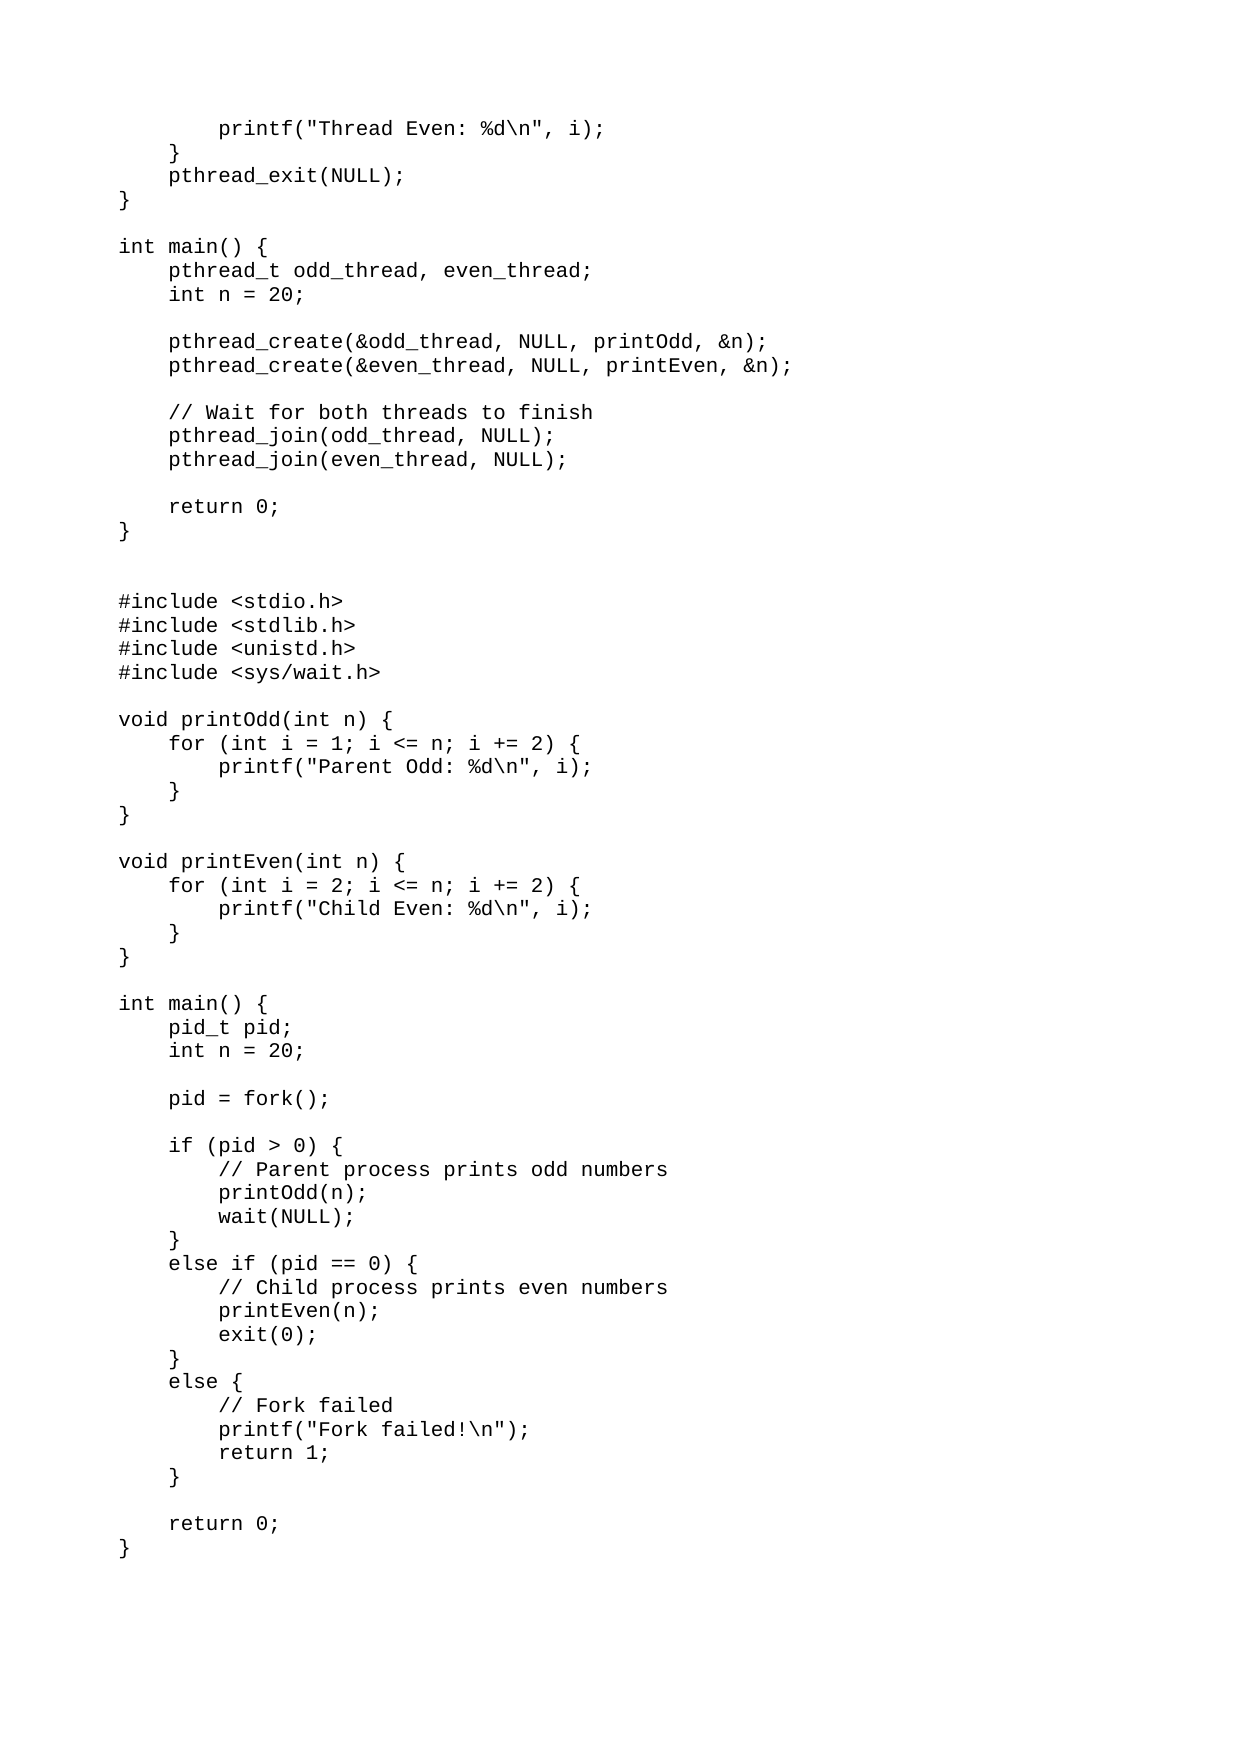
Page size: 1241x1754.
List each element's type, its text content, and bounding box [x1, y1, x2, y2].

text printf("Thread Even: %d\n", i); [118, 118, 1122, 142]
text #include <stdio.h> [118, 591, 1122, 615]
text for (int i = 1; i <= n; i += 2) { [118, 733, 1122, 757]
text #include <stdlib.h> [118, 615, 1122, 638]
text pthread_exit(NULL); [118, 165, 1122, 189]
text } [118, 189, 1122, 213]
text pthread_create(&odd_thread, NULL, printOdd, &n); [118, 331, 1122, 354]
text void printOdd(int n) { [118, 709, 1122, 733]
text pthread_join(odd_thread, NULL); [118, 426, 1122, 449]
text // Parent process prints odd numbers [118, 1158, 1122, 1182]
text // Fork failed [118, 1395, 1122, 1419]
text } [118, 142, 1122, 165]
text } [118, 804, 1122, 827]
text int main() { [118, 236, 1122, 260]
text printf("Child Even: %d\n", i); [118, 898, 1122, 922]
text printf("Parent Odd: %d\n", i); [118, 757, 1122, 780]
text printEven(n); [118, 1300, 1122, 1324]
text #include <sys/wait.h> [118, 662, 1122, 686]
text pid = fork(); [118, 1088, 1122, 1111]
text return 0; [118, 1513, 1122, 1537]
text wait(NULL); [118, 1206, 1122, 1229]
text } [118, 520, 1122, 544]
text printf("Fork failed!\n"); [118, 1419, 1122, 1442]
text } [118, 922, 1122, 946]
text return 0; [118, 496, 1122, 520]
text } [118, 1537, 1122, 1561]
text // Child process prints even numbers [118, 1277, 1122, 1300]
text } [118, 946, 1122, 969]
text printOdd(n); [118, 1182, 1122, 1206]
text pthread_t odd_thread, even_thread; [118, 260, 1122, 284]
text void printEven(int n) { [118, 851, 1122, 875]
text } [118, 1466, 1122, 1489]
text pthread_join(even_thread, NULL); [118, 449, 1122, 473]
text if (pid > 0) { [118, 1135, 1122, 1158]
text } [118, 780, 1122, 804]
text int main() { [118, 993, 1122, 1017]
text // Wait for both threads to finish [118, 402, 1122, 426]
text return 1; [118, 1442, 1122, 1466]
text else if (pid == 0) { [118, 1253, 1122, 1277]
text int n = 20; [118, 1040, 1122, 1064]
text #include <unistd.h> [118, 638, 1122, 662]
text for (int i = 2; i <= n; i += 2) { [118, 875, 1122, 898]
text else { [118, 1371, 1122, 1395]
text int n = 20; [118, 284, 1122, 307]
text exit(0); [118, 1324, 1122, 1348]
text pthread_create(&even_thread, NULL, printEven, &n); [118, 354, 1122, 378]
text pid_t pid; [118, 1017, 1122, 1040]
text } [118, 1229, 1122, 1253]
text } [118, 1348, 1122, 1371]
